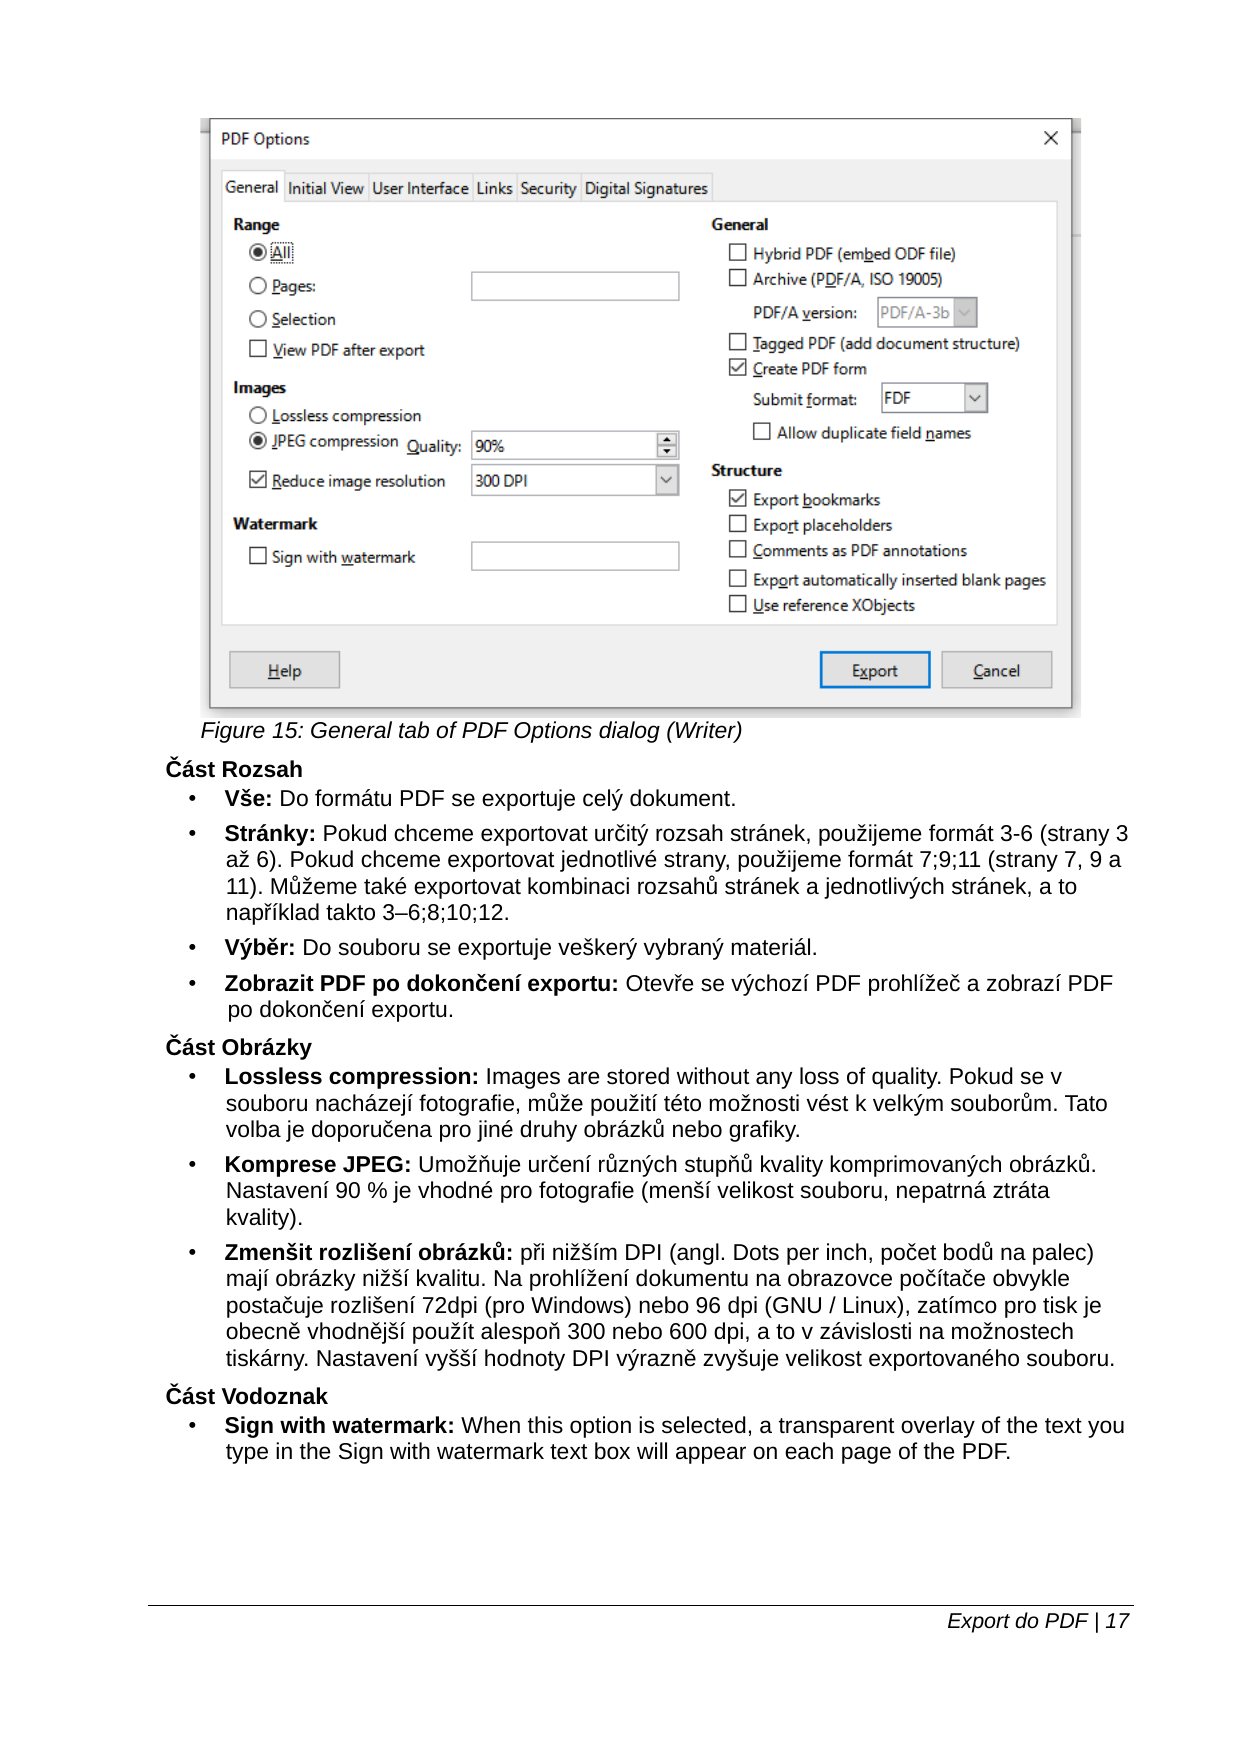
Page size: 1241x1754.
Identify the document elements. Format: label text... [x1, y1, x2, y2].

list Zobrazit PDF po dokončení exportu: Otevře se výchozí PDF prohlížeč a zobrazí PDF po dokončení exportu. [185, 967, 1134, 1025]
text Figure 15: General tab of PDF Options dialog (Writer) [200, 718, 1081, 743]
list Komprese JPEG: Umožňuje určení různých stupňů kvality komprimovaných obrázků. Nastavení 90 % je vhodné pro fotografie (menší velikost souboru, nepatrná ztráta kvality). [185, 1148, 1134, 1230]
list Stránky: Pokud chceme exportovat určitý rozsah stránek, použijeme formát 3-6 (strany 3 až 6). Pokud chceme exportovat jednotlivé strany, použijeme formát 7;9;11 (strany 7, 9 a 11). Můžeme také exportovat kombinaci rozsahů stránek a jednotlivých stránek, a to například takto 3–6;8;10;12. [185, 817, 1134, 925]
text Část Obrázky [165, 1034, 1134, 1060]
list Sign with watermark: When this option is selected, a transparent overlay of the text you type in the Sign with watermark text box will appear on each page of the PDF. [185, 1409, 1134, 1467]
text Část Rozsah [165, 756, 1134, 782]
picture [200, 118, 1082, 718]
list Lossless compression: Images are stored without any loss of quality. Pokud se v souboru nacházejí fotografie, může použití této možnosti vést k velkým souborům. Tato volba je doporučena pro jiné druhy obrázků nebo grafiky. [185, 1060, 1134, 1142]
list Zmenšit rozlišení obrázků: při nižším DPI (angl. Dots per inch, počet bodů na palec) mají obrázky nižší kvalitu. Na prohlížení dokumentu na obrazovce počítače obvykle postačuje rozlišení 72dpi (pro Windows) nebo 96 dpi (GNU / Linux), zatímco pro tisk je obecně vhodnější použít alespoň 300 nebo 600 dpi, a to v závislosti na možnostech tiskárny. Nastavení vyšší hodnoty DPI výrazně zvyšuje velikost exportovaného souboru. [185, 1236, 1134, 1374]
list Vše: Do formátu PDF se exportuje celý dokument. [185, 782, 1134, 811]
text Část Vodoznak [165, 1383, 1134, 1409]
list Výběr: Do souboru se exportuje veškerý vybraný materiál. [185, 931, 1134, 961]
